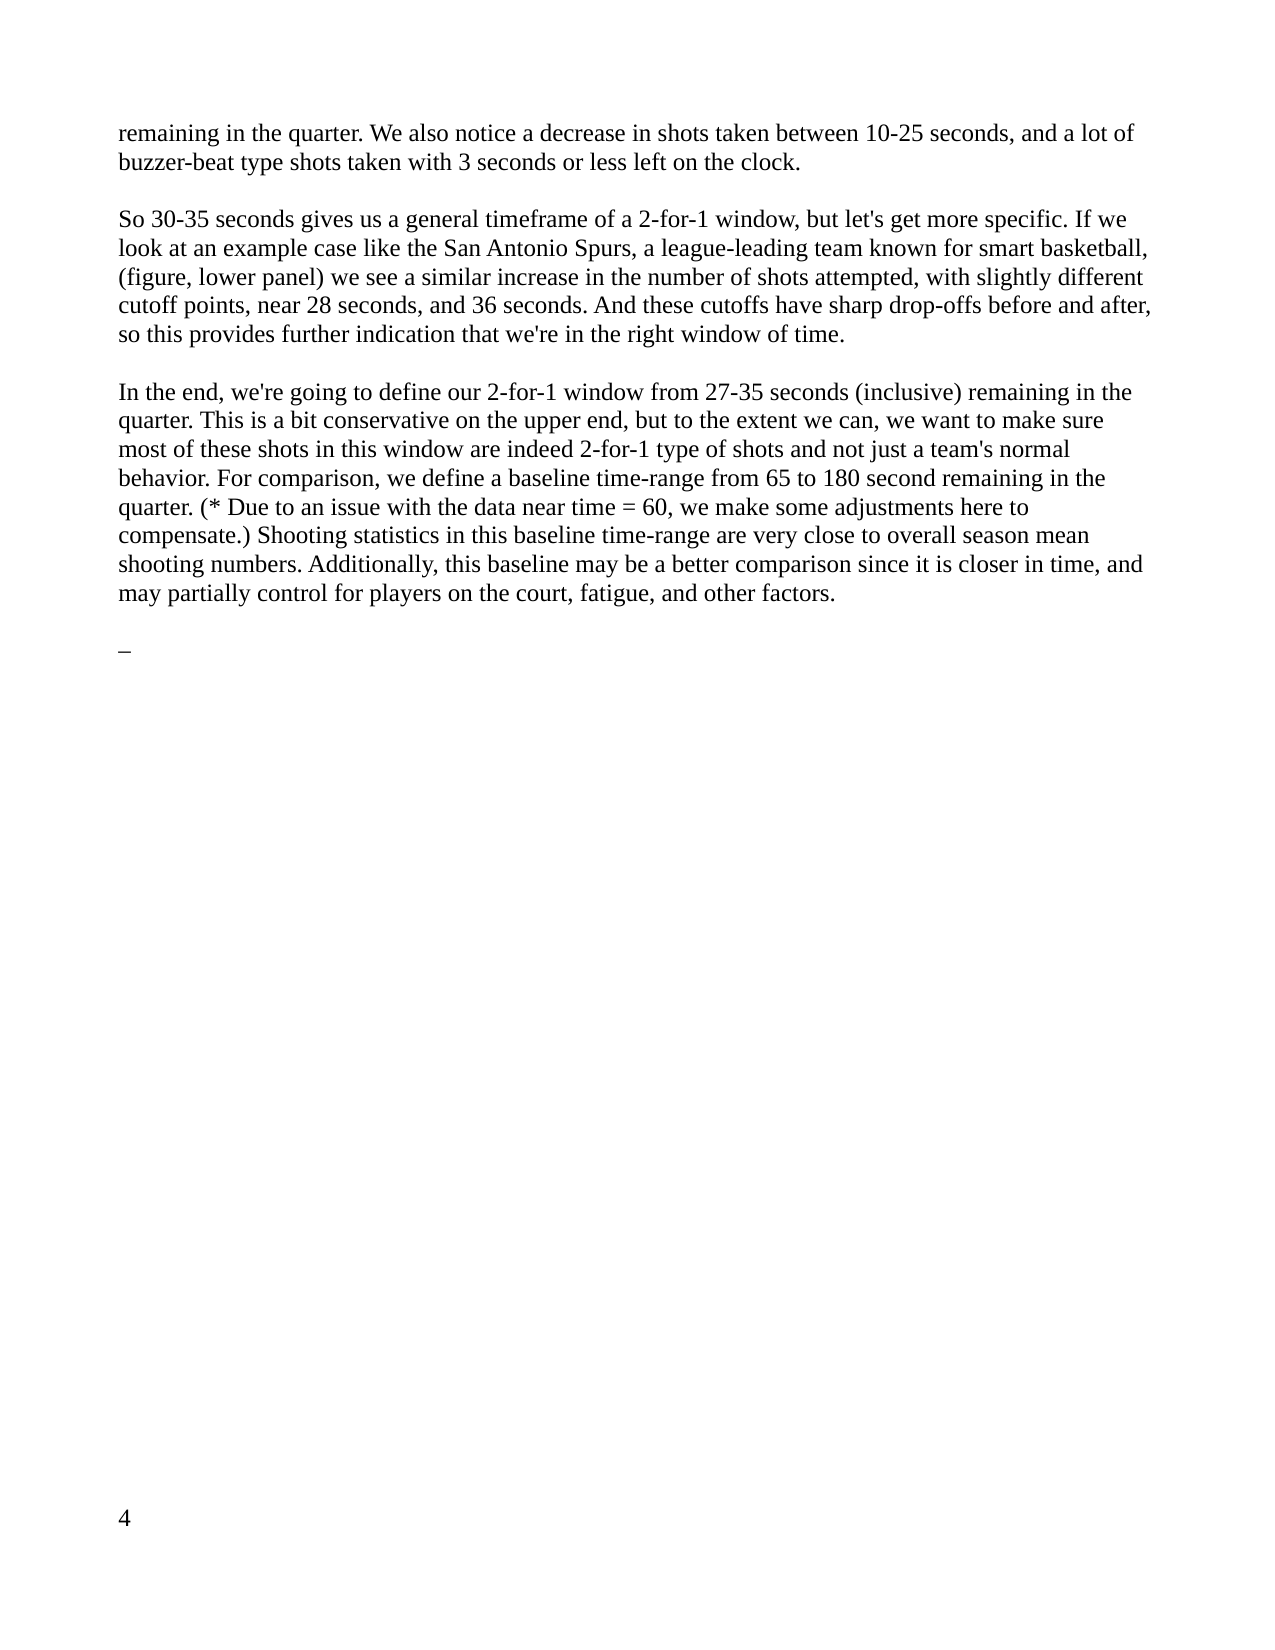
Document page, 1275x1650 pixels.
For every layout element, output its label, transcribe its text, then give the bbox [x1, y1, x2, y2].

text In the end, we're going to define our 2-for-1 window from 27-35 seconds (inclusive) remaining in the quarter. This is a bit conservative on the upper end, but to the extent we can, we want to make sure most of these shots in this window are indeed 2-for-1 type of shots and not just a team's normal behavior. For comparison, we define a baseline time-range from 65 to 180 second remaining in the quarter. (* Due to an issue with the data near time = 60, we make some adjustments here to compensate.) Shooting statistics in this baseline time-range are very close to overall season mean shooting numbers. Additionally, this baseline may be a better comparison since it is closer in time, and may partially control for players on the court, fatigue, and other factors. [118, 377, 1157, 607]
text So 30-35 seconds gives us a general timeframe of a 2-for-1 window, but let's get more specific. If we look at an example case like the San Antonio Spurs, a league-leading team known for smart basketball, (figure, lower panel) we see a similar increase in the number of shots attempted, with slightly different cutoff points, near 28 seconds, and 36 seconds. And these cutoffs have sharp drop-offs before and after, so this provides further indication that we're in the right window of time. [118, 204, 1157, 348]
text remaining in the quarter. We also notice a decrease in shots taken between 10-25 seconds, and a lot of buzzer-beat type shots taken with 3 seconds or less left on the clock. [118, 118, 1157, 176]
text – [118, 636, 1157, 664]
